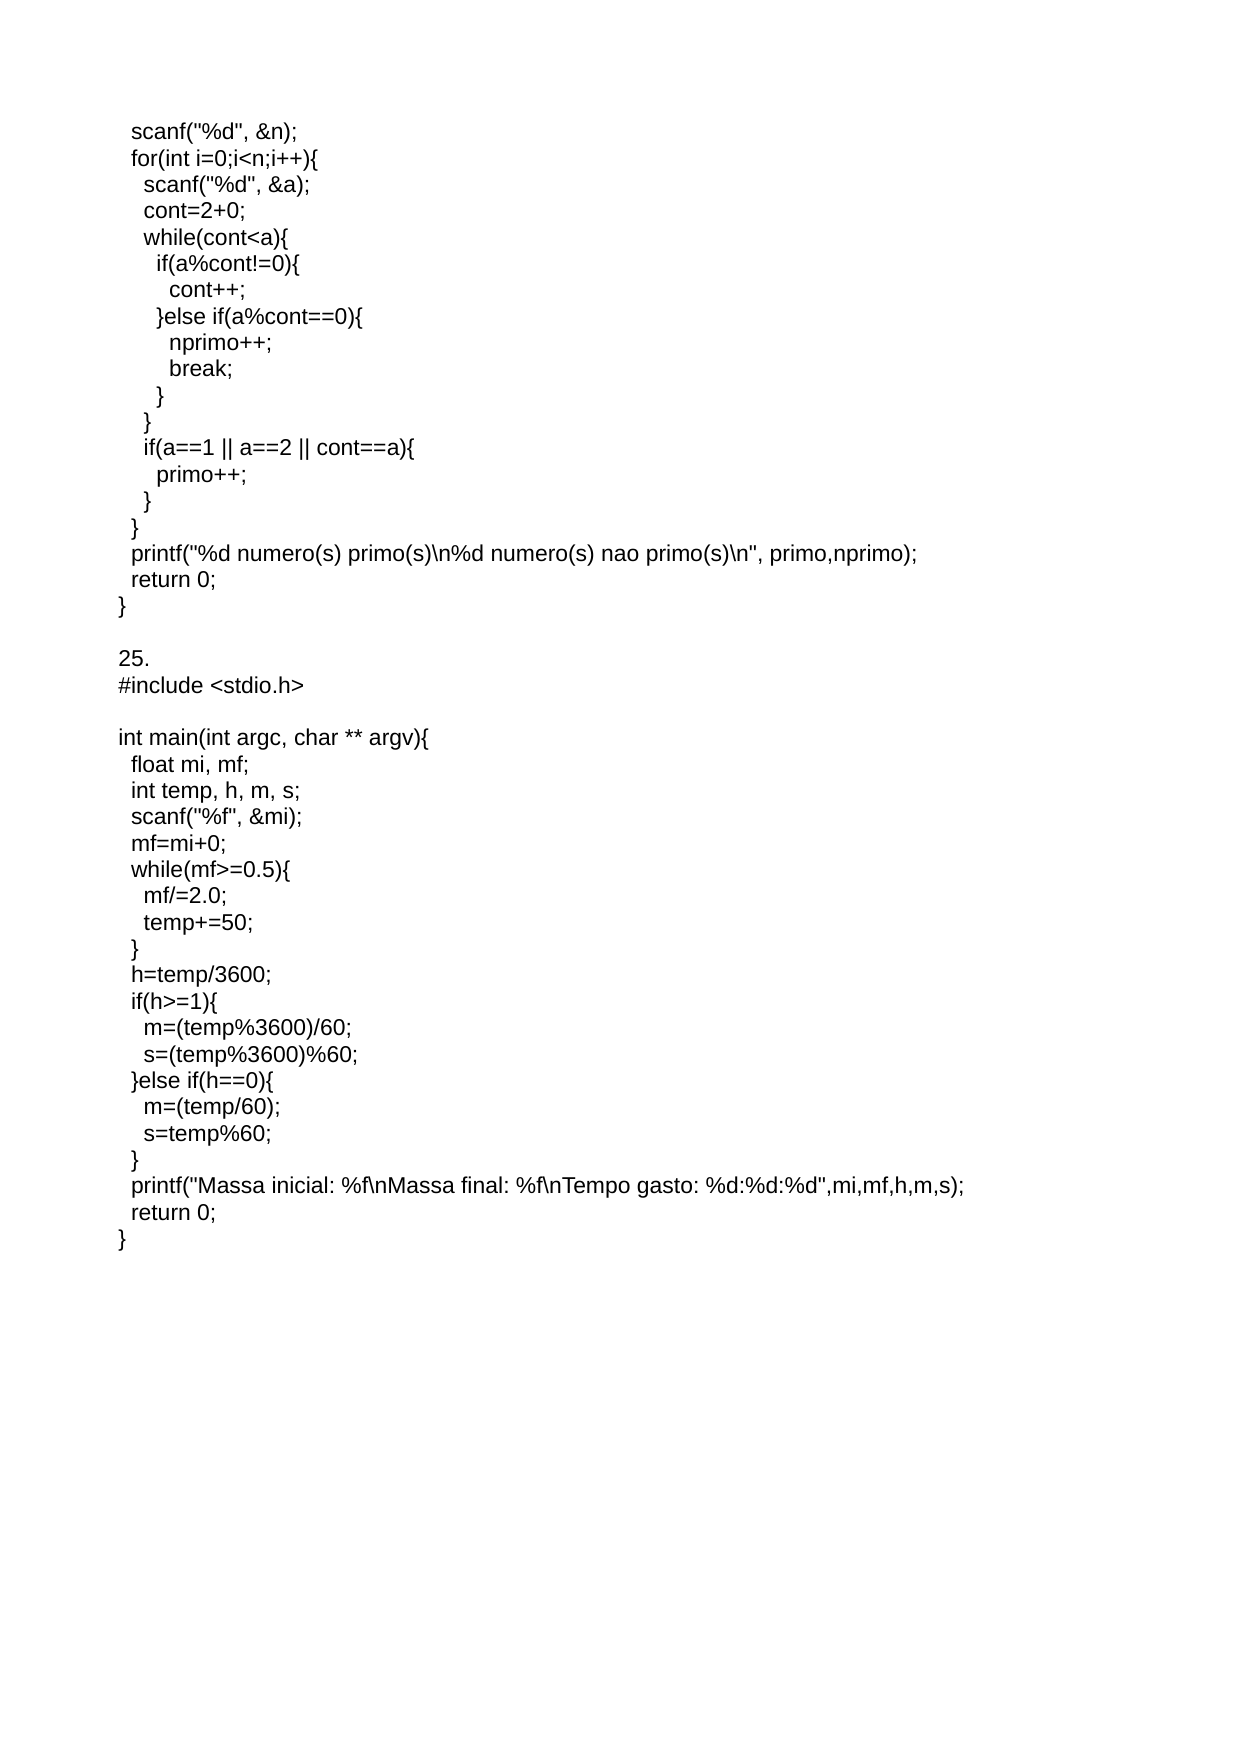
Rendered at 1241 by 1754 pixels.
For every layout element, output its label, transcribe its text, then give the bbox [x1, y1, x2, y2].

text h=temp/3600; [118, 961, 1122, 988]
text return 0; [118, 1199, 1122, 1225]
text }else if(h==0){ [118, 1067, 1122, 1093]
text } [118, 935, 1122, 961]
text printf("%d numero(s) primo(s)\n%d numero(s) nao primo(s)\n", primo,nprimo); [118, 540, 1122, 566]
text } [118, 1146, 1122, 1172]
text } [118, 408, 1122, 434]
text int main(int argc, char ** argv){ [118, 724, 1122, 751]
text scanf("%f", &mi); [118, 803, 1122, 830]
text while(mf>=0.5){ [118, 856, 1122, 882]
text #include <stdio.h> [118, 672, 1122, 698]
text } [118, 382, 1122, 408]
text float mi, mf; [118, 751, 1122, 777]
text int temp, h, m, s; [118, 777, 1122, 803]
text 25. [118, 645, 1122, 672]
text s=temp%60; [118, 1119, 1122, 1146]
text }else if(a%cont==0){ [118, 303, 1122, 329]
text m=(temp%3600)/60; [118, 1014, 1122, 1041]
text if(a==1 || a==2 || cont==a){ [118, 434, 1122, 461]
text m=(temp/60); [118, 1093, 1122, 1119]
text for(int i=0;i<n;i++){ [118, 144, 1122, 171]
text mf=mi+0; [118, 830, 1122, 856]
text if(a%cont!=0){ [118, 250, 1122, 276]
text } [118, 1225, 1122, 1251]
text while(cont<a){ [118, 223, 1122, 250]
text nprimo++; [118, 329, 1122, 355]
text temp+=50; [118, 909, 1122, 935]
text return 0; [118, 566, 1122, 592]
text } [118, 513, 1122, 540]
text if(h>=1){ [118, 988, 1122, 1014]
text cont++; [118, 276, 1122, 303]
text } [118, 487, 1122, 513]
text primo++; [118, 461, 1122, 487]
text } [118, 592, 1122, 619]
text printf("Massa inicial: %f\nMassa final: %f\nTempo gasto: %d:%d:%d",mi,mf,h,m,s); [118, 1172, 1122, 1199]
text scanf("%d", &a); [118, 171, 1122, 197]
text s=(temp%3600)%60; [118, 1041, 1122, 1067]
text scanf("%d", &n); [118, 118, 1122, 144]
text mf/=2.0; [118, 882, 1122, 909]
text break; [118, 355, 1122, 382]
text cont=2+0; [118, 197, 1122, 223]
